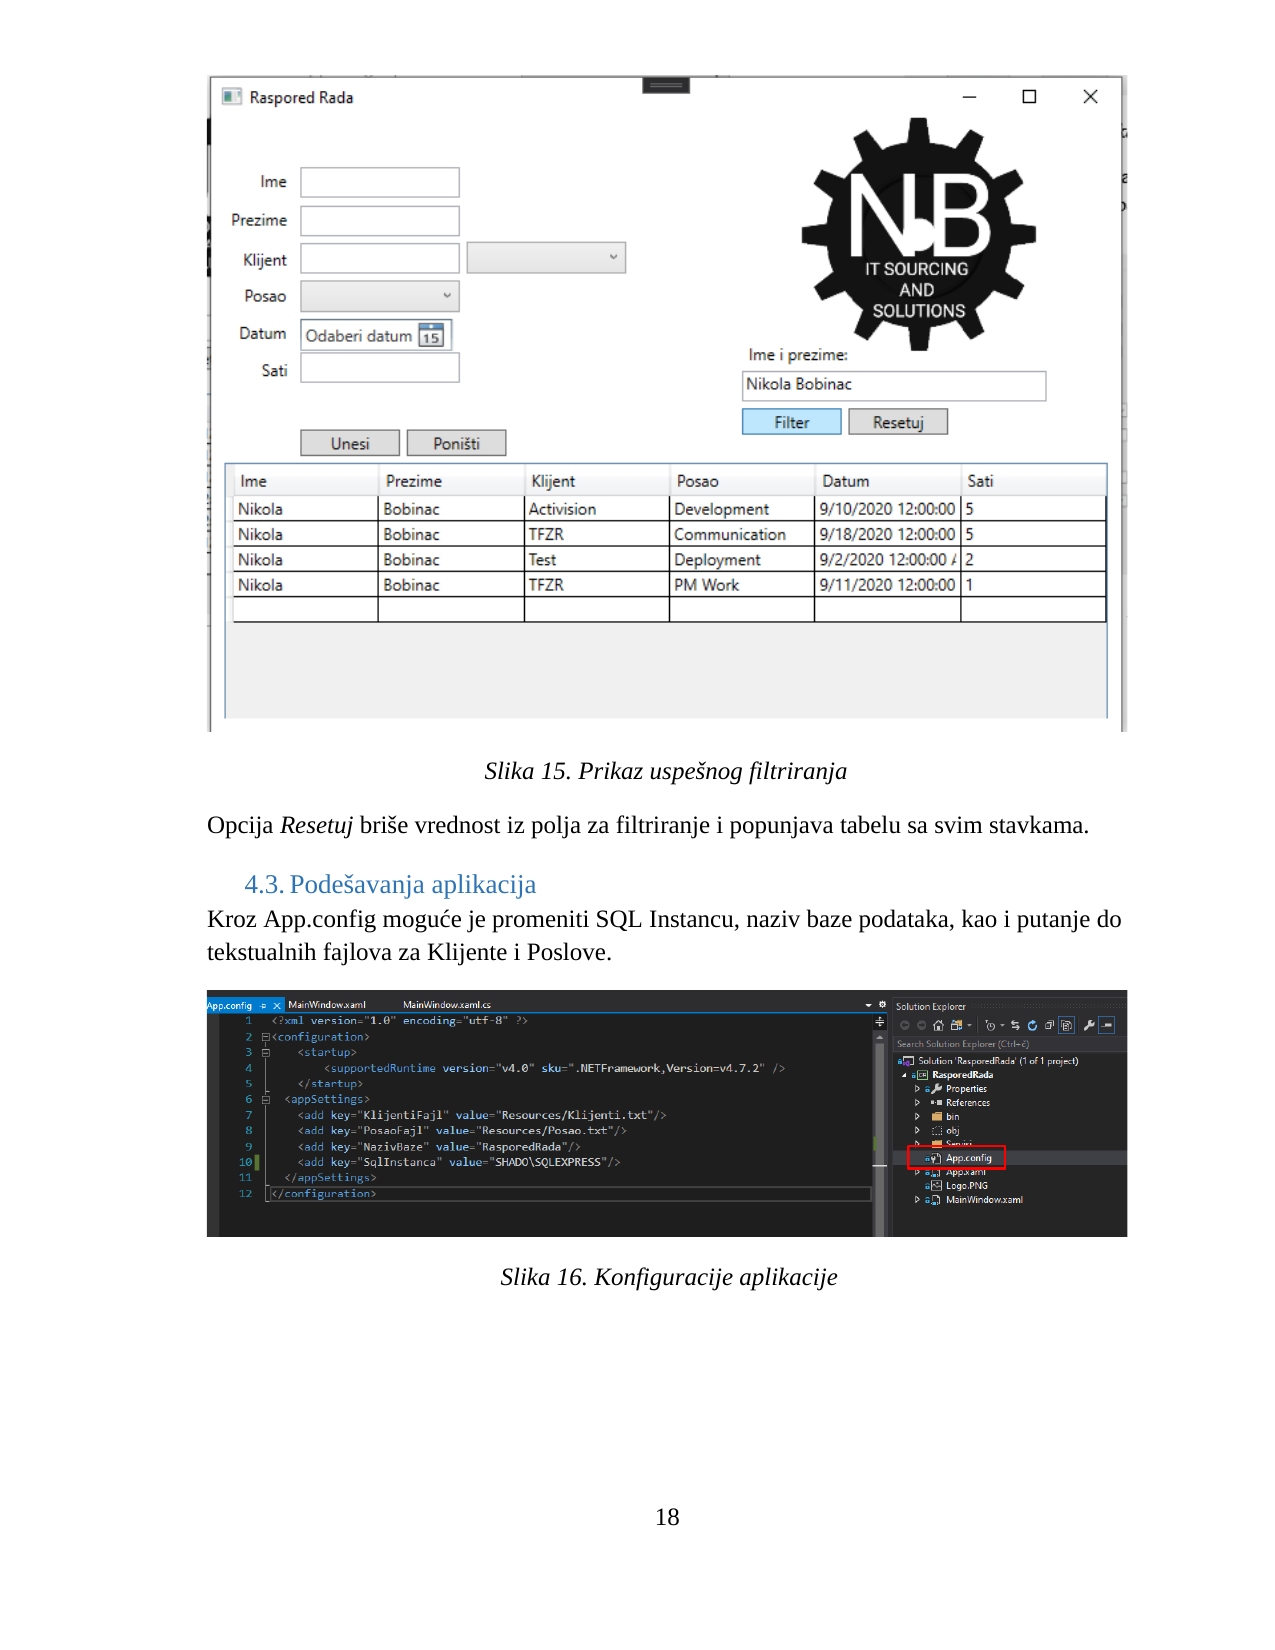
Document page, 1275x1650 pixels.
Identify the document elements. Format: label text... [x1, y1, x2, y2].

text Slika 15. Prikaz uspešnog filtriranja [207, 756, 1127, 785]
text Kroz App.config moguće je promeniti SQL Instancu, naziv baze podataka, kao i putanje do tekstualnih fajlova za Klijente i Poslove. [207, 904, 1127, 966]
text Opcija Resetuj briše vrednost iz polja za filtriranje i popunjava tabelu sa svim stavkama. [207, 810, 1127, 839]
text Slika 16. Konfiguracije aplikacije [207, 1262, 1127, 1291]
subtitle Podešavanja aplikacija [244, 868, 1127, 899]
